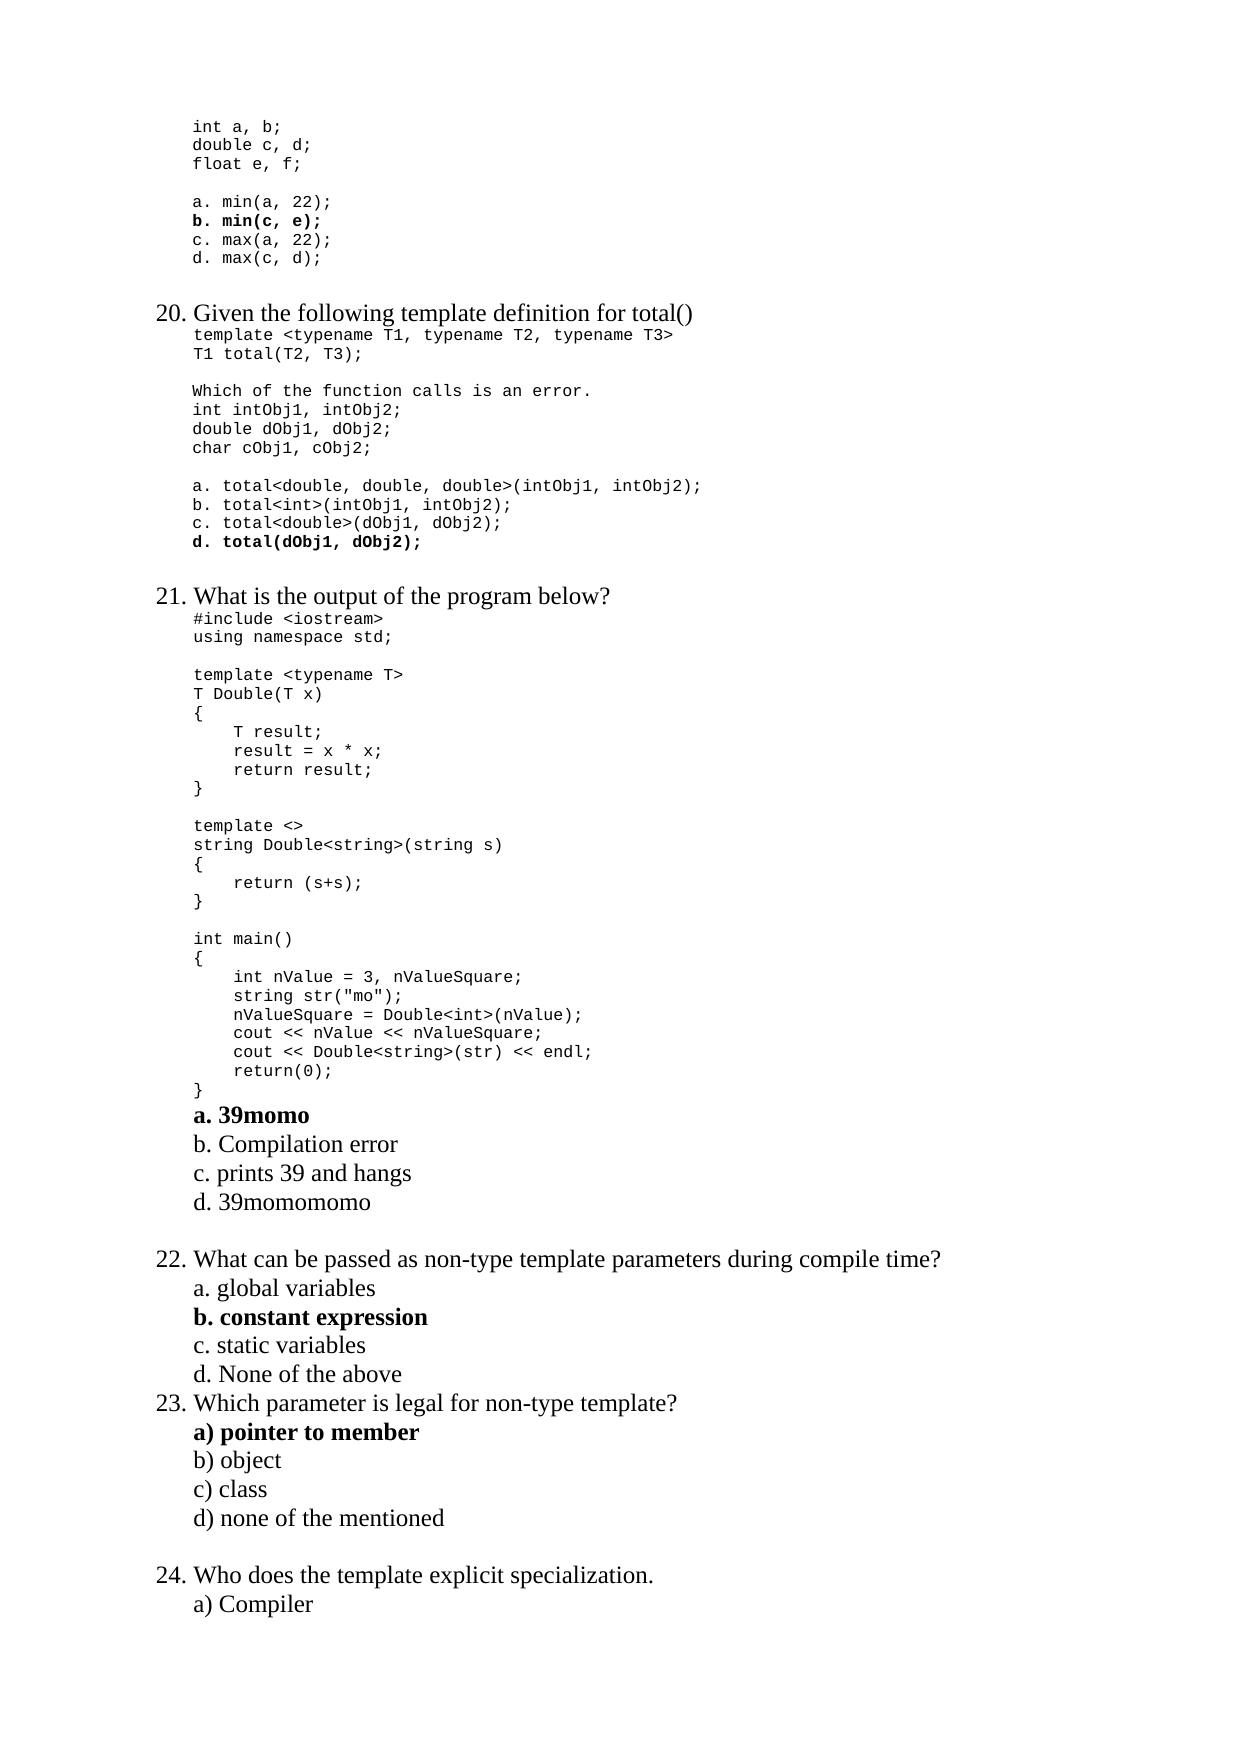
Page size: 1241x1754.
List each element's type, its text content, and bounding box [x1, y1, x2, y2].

list T1 total(T2, T3); [156, 345, 1122, 364]
text double dObj1, dObj2; [118, 421, 1122, 439]
list int nValue = 3, nValueSquare; [156, 968, 1122, 987]
text char cObj1, cObj2; [118, 439, 1122, 458]
list b. constant expression [156, 1302, 1122, 1330]
list T Double(T x) [156, 686, 1122, 704]
list cout << nValue << nValueSquare; [156, 1025, 1122, 1044]
list Which parameter is legal for non-type template? a) pointer to member b) object c) class d) none of the mentioned [156, 1388, 1122, 1560]
list result = x * x; [156, 742, 1122, 761]
list cout << Double<string>(str) << endl; [156, 1044, 1122, 1063]
list using namespace std; [156, 629, 1122, 648]
text int a, b; [118, 118, 1122, 137]
list What can be passed as non-type template parameters during compile time? [156, 1244, 1122, 1273]
list c. prints 39 and hangs [156, 1158, 1122, 1187]
list return (s+s); [156, 874, 1122, 893]
list { [156, 855, 1122, 874]
list #include <iostream> [156, 610, 1122, 629]
list string str("mo"); [156, 987, 1122, 1006]
list int main() [156, 931, 1122, 949]
text c. total<double>(dObj1, dObj2); [118, 515, 1122, 534]
list template <typename T1, typename T2, typename T3> [156, 326, 1122, 345]
text Which of the function calls is an error. [118, 383, 1122, 402]
list template <> [156, 818, 1122, 836]
text d. total(dObj1, dObj2); [118, 534, 1122, 553]
list c. static variables [156, 1330, 1122, 1359]
text d. max(c, d); [118, 250, 1122, 269]
list d. None of the above [156, 1359, 1122, 1388]
list template <typename T> [156, 667, 1122, 686]
list Given the following template definition for total() [156, 298, 1122, 326]
text float e, f; [118, 156, 1122, 175]
list a. 39momo [156, 1100, 1122, 1129]
text b. total<int>(intObj1, intObj2); [118, 496, 1122, 515]
text b. min(c, e); [118, 212, 1122, 231]
list return result; [156, 761, 1122, 780]
text int intObj1, intObj2; [118, 402, 1122, 421]
list a) Compiler [156, 1589, 1122, 1618]
list { [156, 704, 1122, 723]
list Who does the template explicit specialization. [156, 1560, 1122, 1589]
list } [156, 893, 1122, 912]
list What is the output of the program below? [156, 581, 1122, 610]
list } [156, 780, 1122, 799]
list b. Compilation error [156, 1129, 1122, 1158]
text a. total<double, double, double>(intObj1, intObj2); [118, 477, 1122, 496]
list return(0); [156, 1063, 1122, 1082]
list string Double<string>(string s) [156, 836, 1122, 855]
list T result; [156, 723, 1122, 742]
list d. 39momomomo [156, 1187, 1122, 1215]
list { [156, 949, 1122, 968]
list a. global variables [156, 1273, 1122, 1302]
text c. max(a, 22); [118, 231, 1122, 250]
list nValueSquare = Double<int>(nValue); [156, 1006, 1122, 1025]
text a. min(a, 22); [118, 193, 1122, 212]
list } [156, 1082, 1122, 1100]
text double c, d; [118, 137, 1122, 156]
